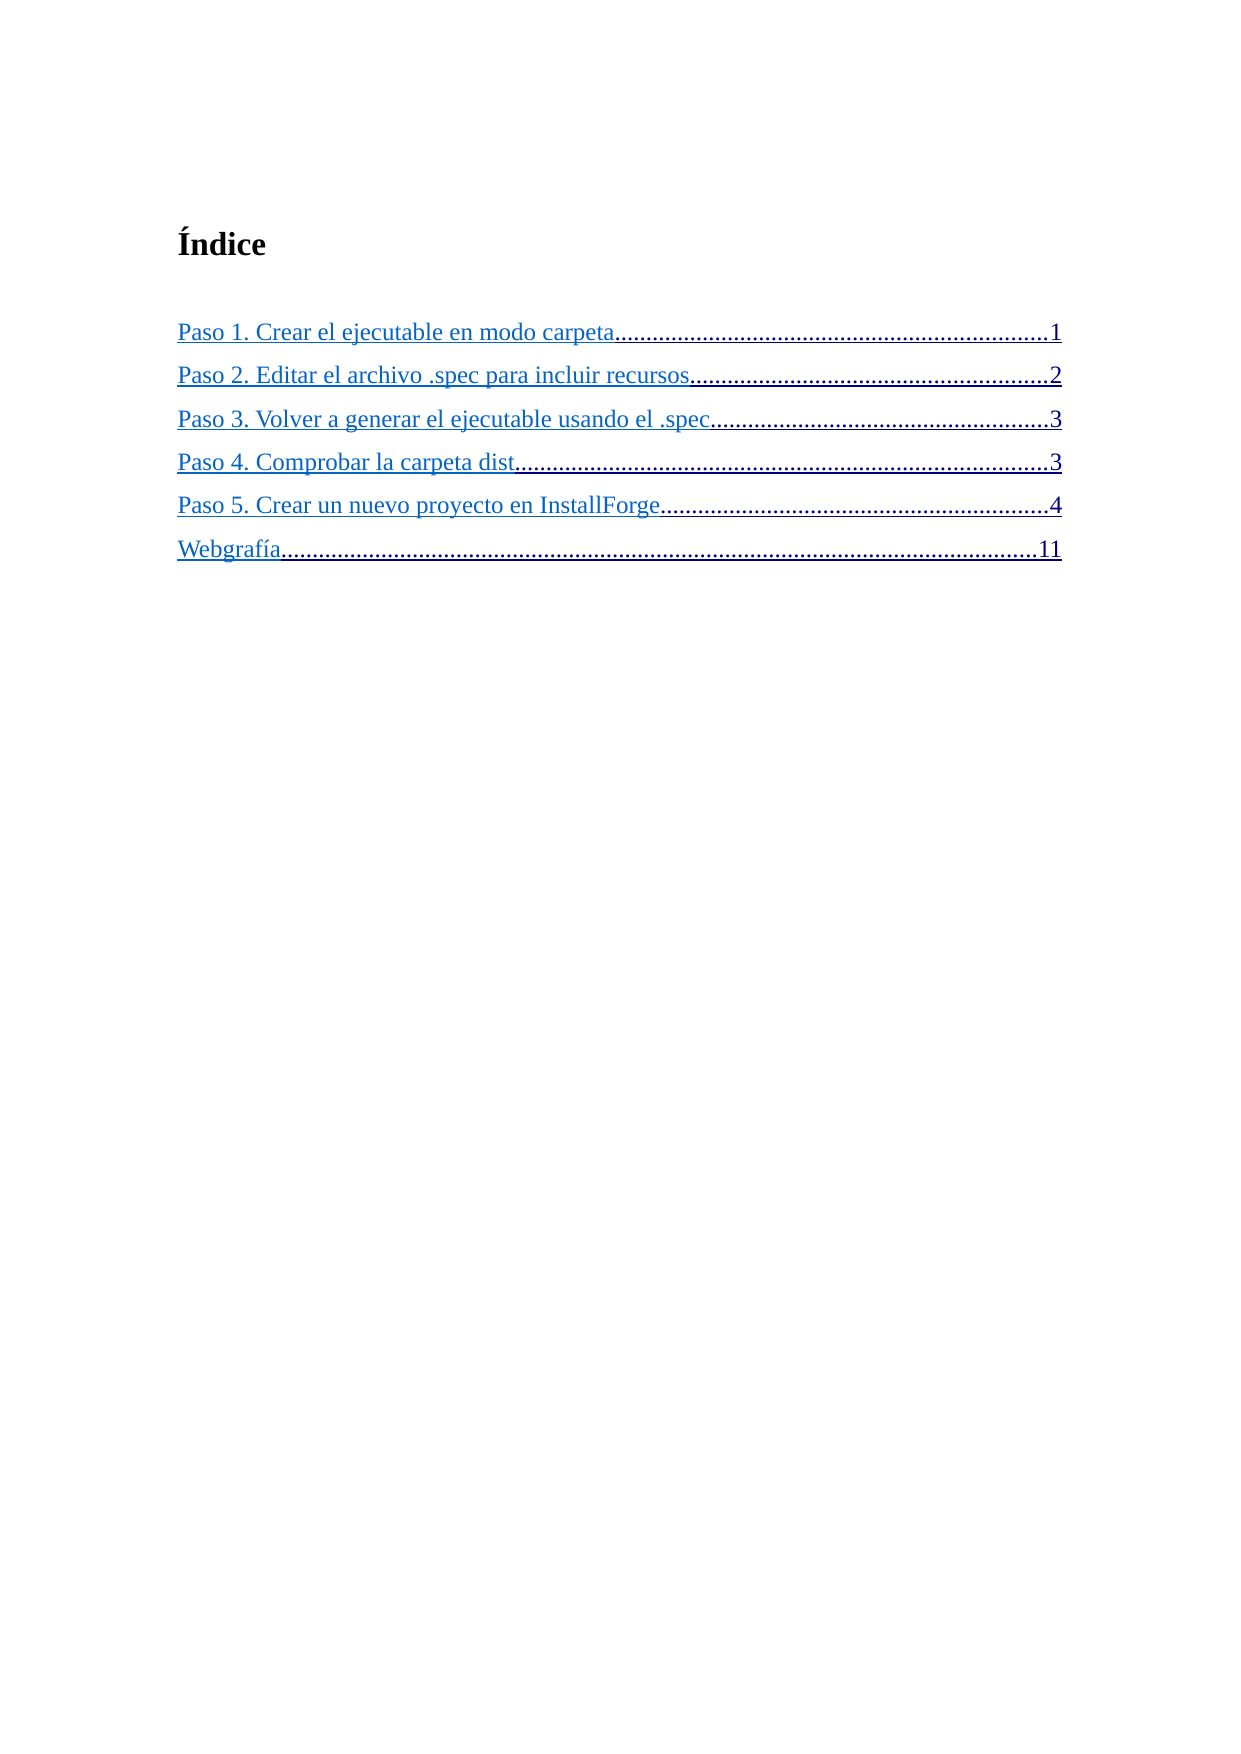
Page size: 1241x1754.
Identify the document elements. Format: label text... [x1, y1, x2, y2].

text Paso 5. Crear un nuevo proyecto en InstallForge 4 [177, 491, 1063, 519]
text Webgrafía 11 [177, 534, 1063, 563]
text Paso 2. Editar el archivo .spec para incluir recursos 2 [177, 360, 1063, 389]
text Paso 1. Crear el ejecutable en modo carpeta 1 [177, 317, 1063, 346]
text Paso 4. Comprobar la carpeta dist 3 [177, 447, 1063, 476]
text Índice [177, 224, 1063, 263]
text Paso 3. Volver a generar el ejecutable usando el .spec 3 [177, 404, 1063, 432]
